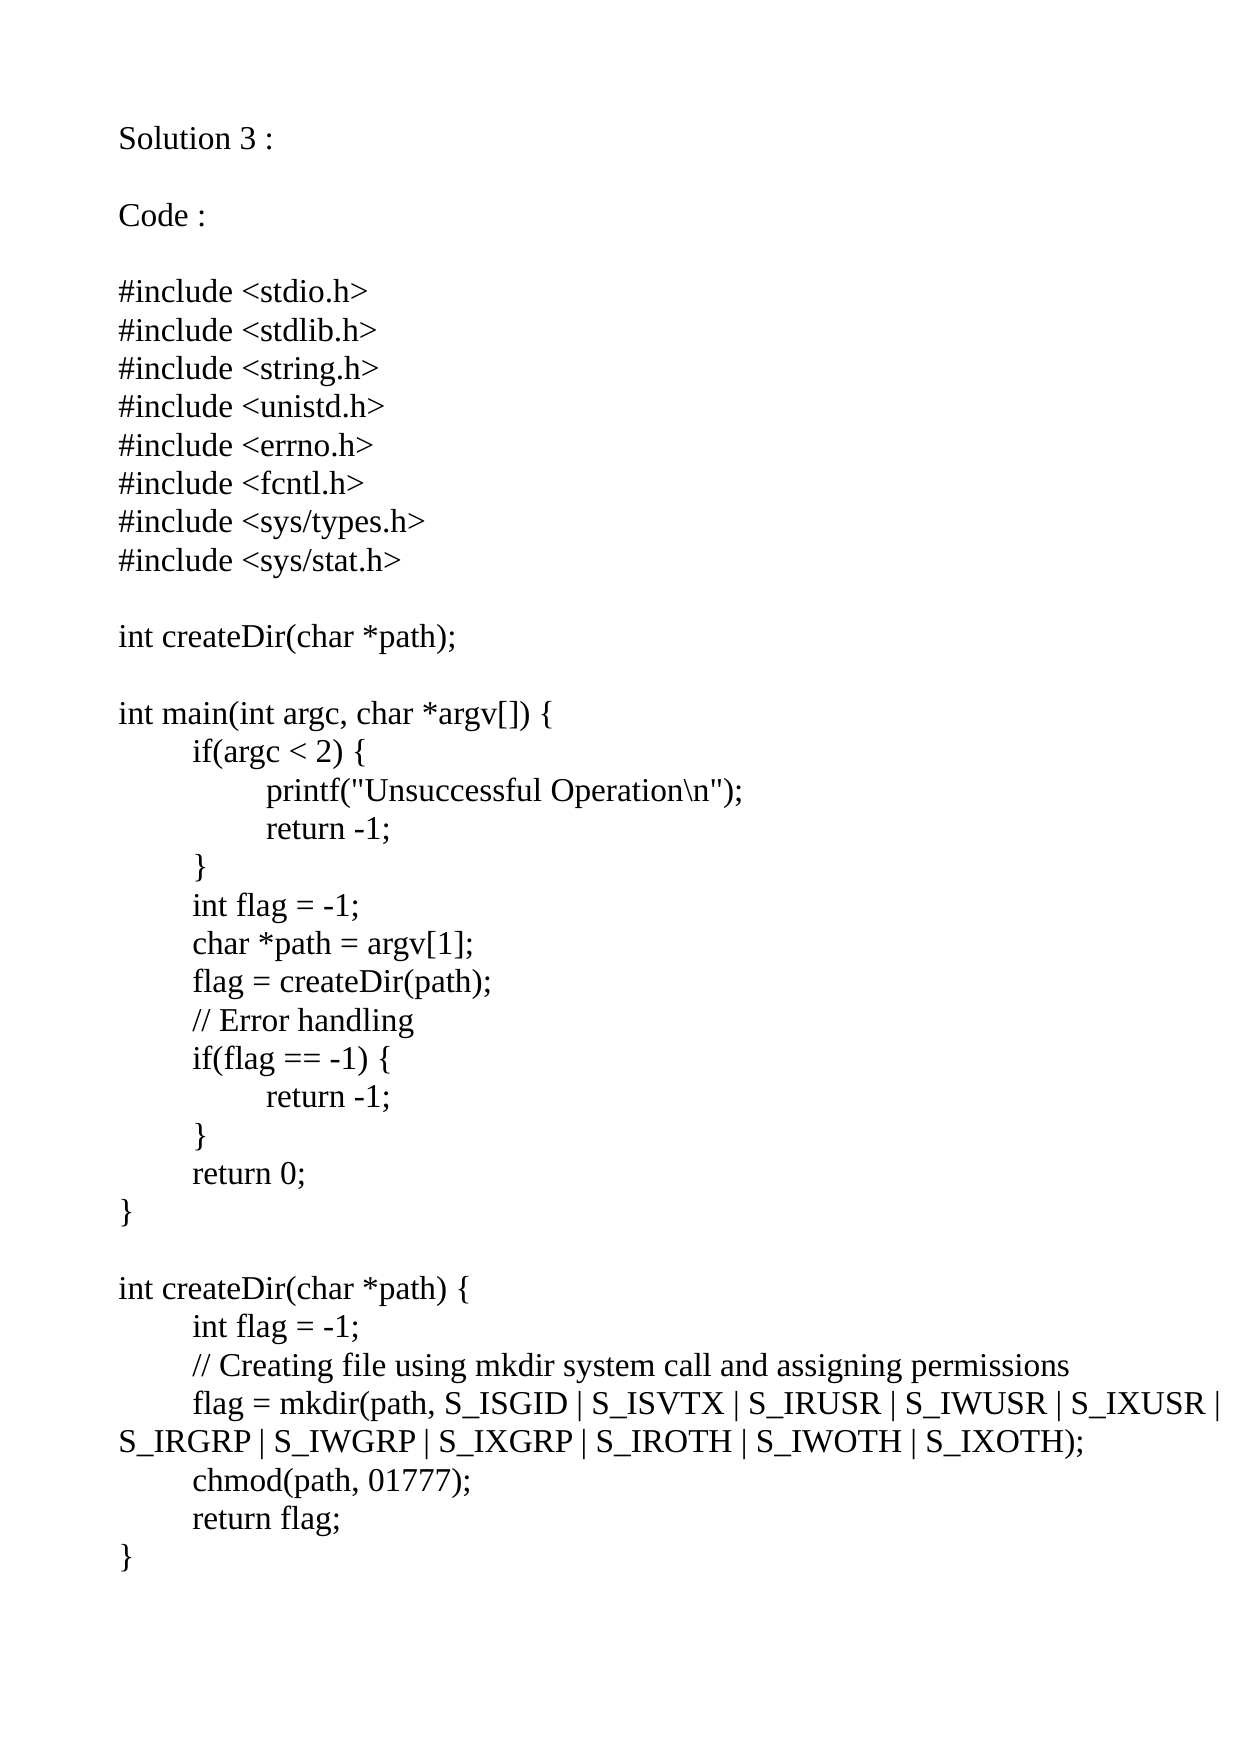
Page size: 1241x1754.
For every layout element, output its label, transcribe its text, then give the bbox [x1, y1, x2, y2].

text } [118, 1191, 1234, 1230]
text } [118, 1115, 1234, 1153]
text if(flag == -1) { [118, 1038, 1234, 1076]
text #include <unistd.h> [118, 386, 1234, 425]
text #include <string.h> [118, 348, 1234, 386]
text #include <sys/stat.h> [118, 540, 1234, 578]
text flag = createDir(path); [118, 961, 1234, 1000]
text // Creating file using mkdir system call and assigning permissions [118, 1345, 1234, 1383]
text #include <fcntl.h> [118, 463, 1234, 501]
text int createDir(char *path) { [118, 1268, 1234, 1306]
text return -1; [118, 1076, 1234, 1115]
text Code : [118, 195, 1234, 233]
text int flag = -1; [118, 1306, 1234, 1345]
text printf("Unsuccessful Operation\n"); [118, 770, 1234, 808]
text } [118, 1536, 1234, 1575]
text } [118, 846, 1234, 885]
text int main(int argc, char *argv[]) { [118, 693, 1234, 731]
text chmod(path, 01777); [118, 1460, 1234, 1498]
text #include <stdlib.h> [118, 310, 1234, 348]
text flag = mkdir(path, S_ISGID | S_ISVTX | S_IRUSR | S_IWUSR | S_IXUSR | S_IRGRP | S_IWGRP | S_IXGRP | S_IROTH | S_IWOTH | S_IXOTH); [118, 1383, 1234, 1460]
text if(argc < 2) { [118, 731, 1234, 770]
text #include <stdio.h> [118, 271, 1234, 310]
text char *path = argv[1]; [118, 923, 1234, 961]
text #include <errno.h> [118, 425, 1234, 463]
text int createDir(char *path); [118, 616, 1234, 655]
text return flag; [118, 1498, 1234, 1536]
text Solution 3 : [118, 118, 1234, 156]
text #include <sys/types.h> [118, 501, 1234, 540]
text return 0; [118, 1153, 1234, 1191]
text // Error handling [118, 1000, 1234, 1038]
text int flag = -1; [118, 885, 1234, 923]
text return -1; [118, 808, 1234, 846]
